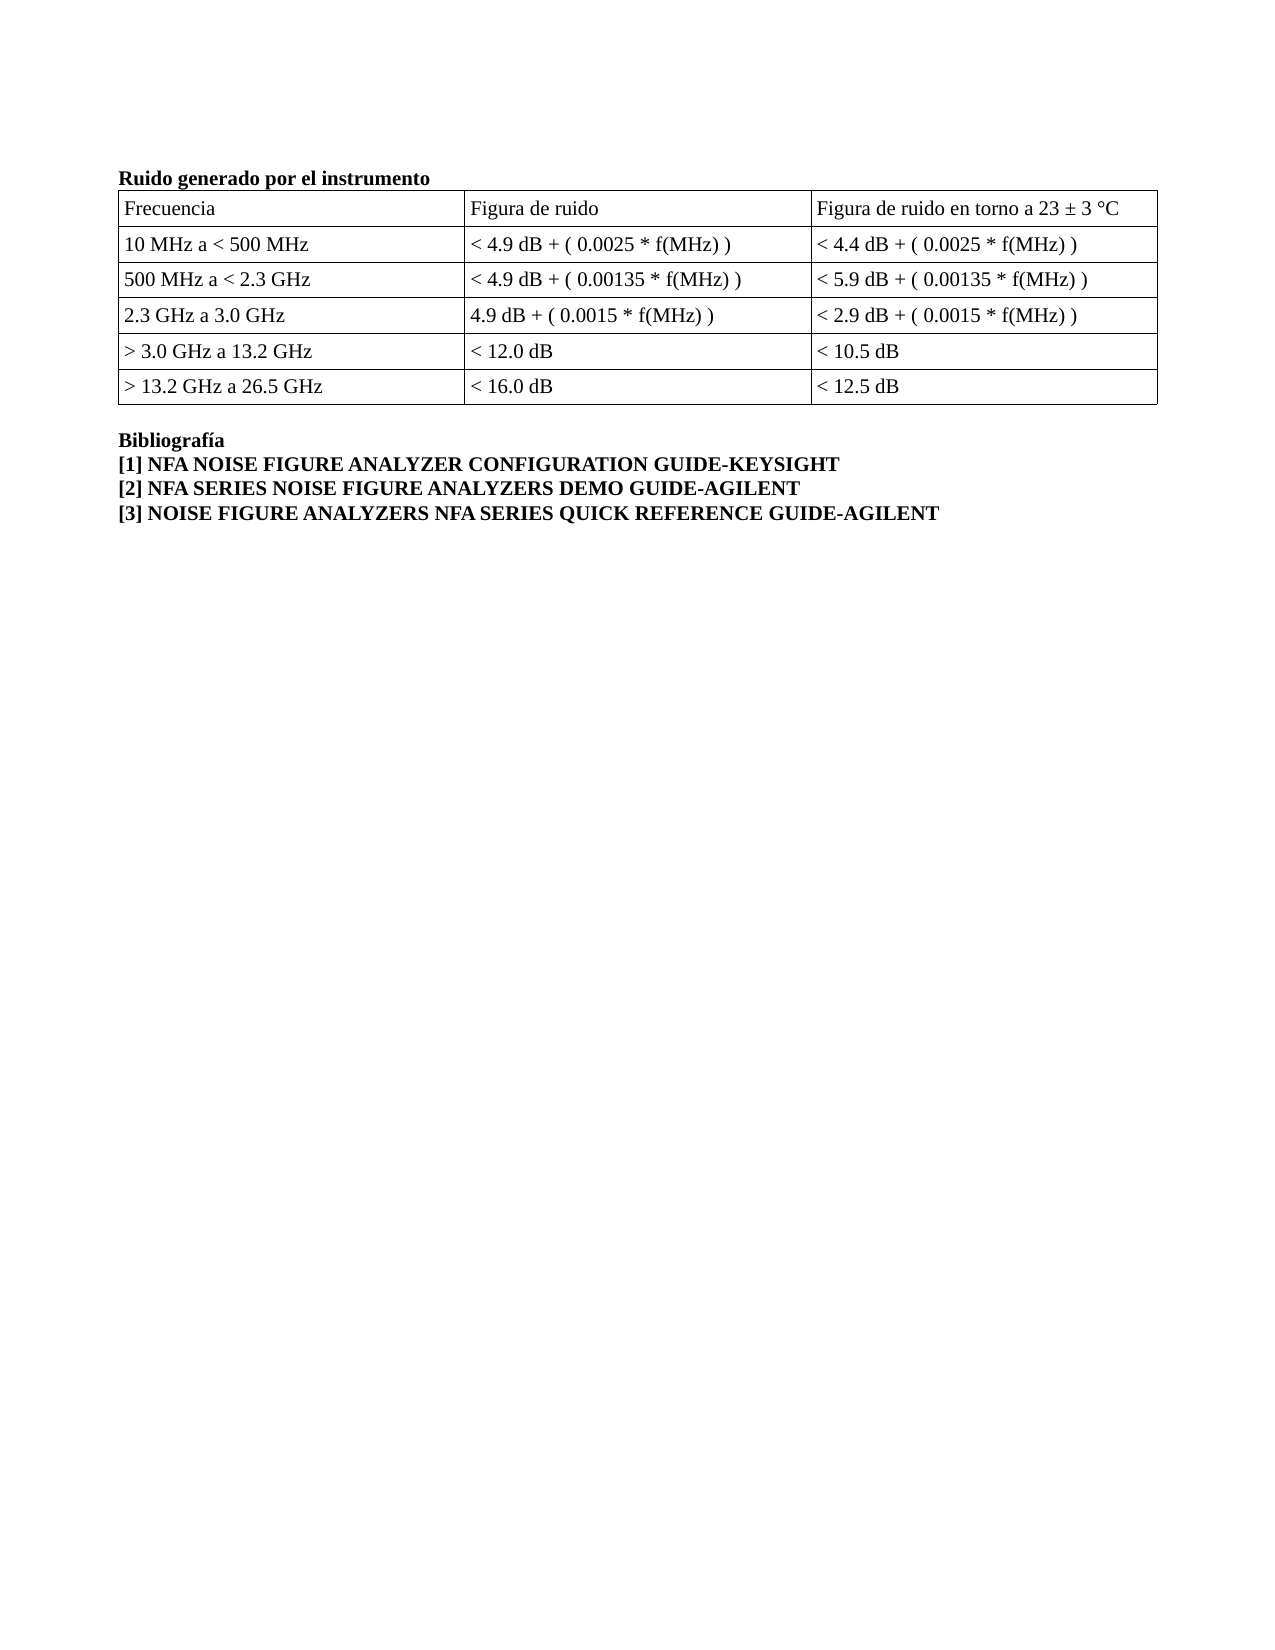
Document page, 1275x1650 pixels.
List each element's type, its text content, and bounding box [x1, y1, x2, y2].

table_cell > 13.2 GHz a 26.5 GHz [119, 370, 464, 404]
table_cell < 4.9 dB + ( 0.00135 * f(MHz) ) [465, 263, 811, 297]
table_header Frecuencia [119, 191, 464, 226]
text [1] NFA NOISE FIGURE ANALYZER CONFIGURATION GUIDE-KEYSIGHT [118, 452, 1157, 476]
table_cell < 4.9 dB + ( 0.0025 * f(MHz) ) [465, 227, 811, 262]
table_cell 500 MHz a < 2.3 GHz [119, 263, 464, 297]
table_header Figura de ruido en torno a 23 ± 3 °C [812, 191, 1157, 226]
table_cell 2.3 GHz a 3.0 GHz [119, 298, 464, 333]
table_header Figura de ruido [465, 191, 811, 226]
text [3] NOISE FIGURE ANALYZERS NFA SERIES QUICK REFERENCE GUIDE-AGILENT [118, 500, 1157, 524]
table_cell < 4.4 dB + ( 0.0025 * f(MHz) ) [812, 227, 1157, 262]
text [2] NFA SERIES NOISE FIGURE ANALYZERS DEMO GUIDE-AGILENT [118, 476, 1157, 500]
table_cell < 2.9 dB + ( 0.0015 * f(MHz) ) [812, 298, 1157, 333]
table_cell < 5.9 dB + ( 0.00135 * f(MHz) ) [812, 263, 1157, 297]
table_cell < 12.5 dB [812, 370, 1157, 404]
text Bibliografía [118, 428, 1157, 452]
table_cell 10 MHz a < 500 MHz [119, 227, 464, 262]
table_cell < 10.5 dB [812, 334, 1157, 368]
table_cell < 12.0 dB [465, 334, 811, 368]
table_cell > 3.0 GHz a 13.2 GHz [119, 334, 464, 368]
table_cell 4.9 dB + ( 0.0015 * f(MHz) ) [465, 298, 811, 333]
text Ruido generado por el instrumento [118, 166, 1157, 190]
table_cell < 16.0 dB [465, 370, 811, 404]
